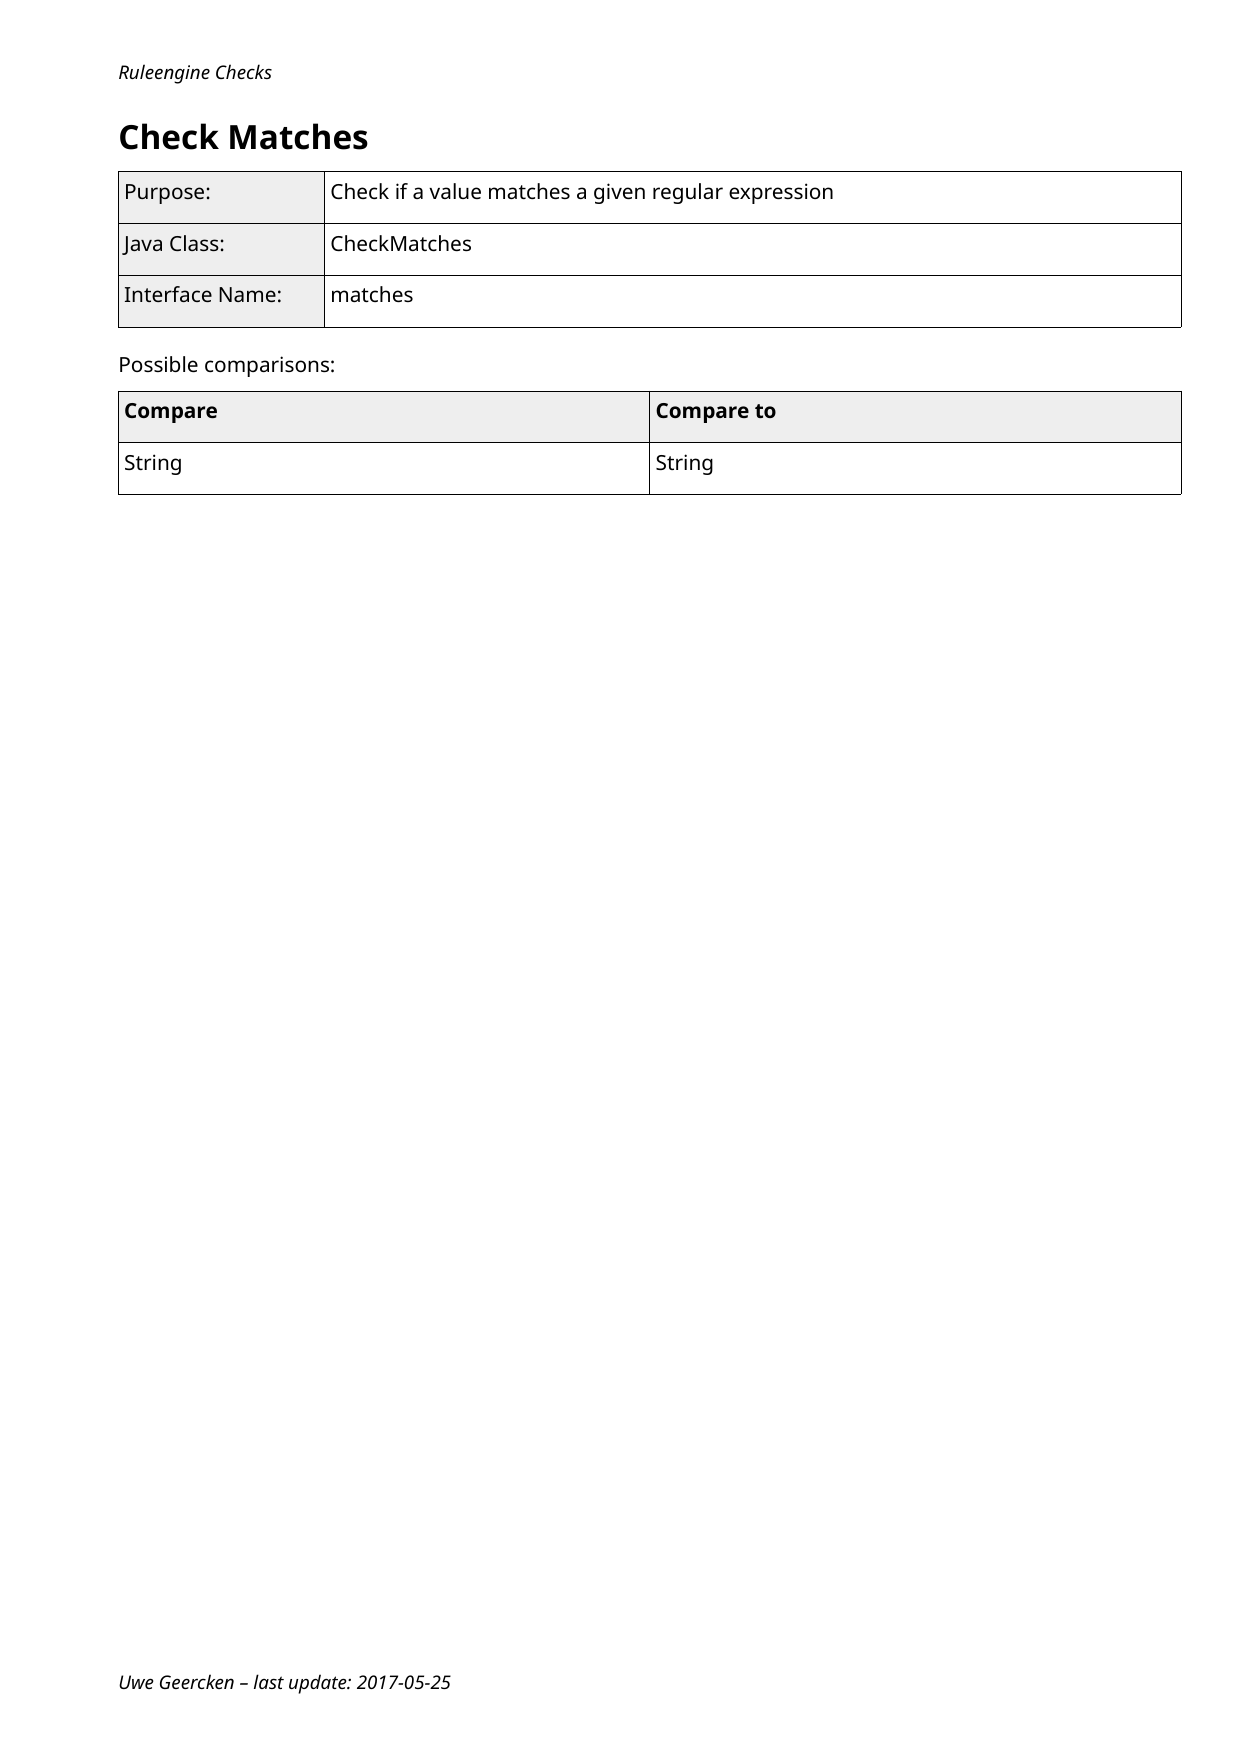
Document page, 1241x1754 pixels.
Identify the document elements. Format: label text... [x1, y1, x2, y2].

table_header Purpose: [119, 172, 324, 223]
table_header Check if a value matches a given regular expression [325, 172, 1181, 223]
table_cell CheckMatches [325, 224, 1181, 275]
table_cell matches [325, 276, 1181, 327]
table_cell String [119, 443, 649, 494]
table_cell String [650, 443, 1181, 494]
table_cell Java Class: [119, 224, 324, 275]
table_header Compare to [650, 392, 1181, 442]
text Check Matches [118, 114, 1181, 159]
table_header Compare [119, 392, 649, 442]
text Possible comparisons: [118, 350, 1181, 379]
table_cell Interface Name: [119, 276, 324, 327]
